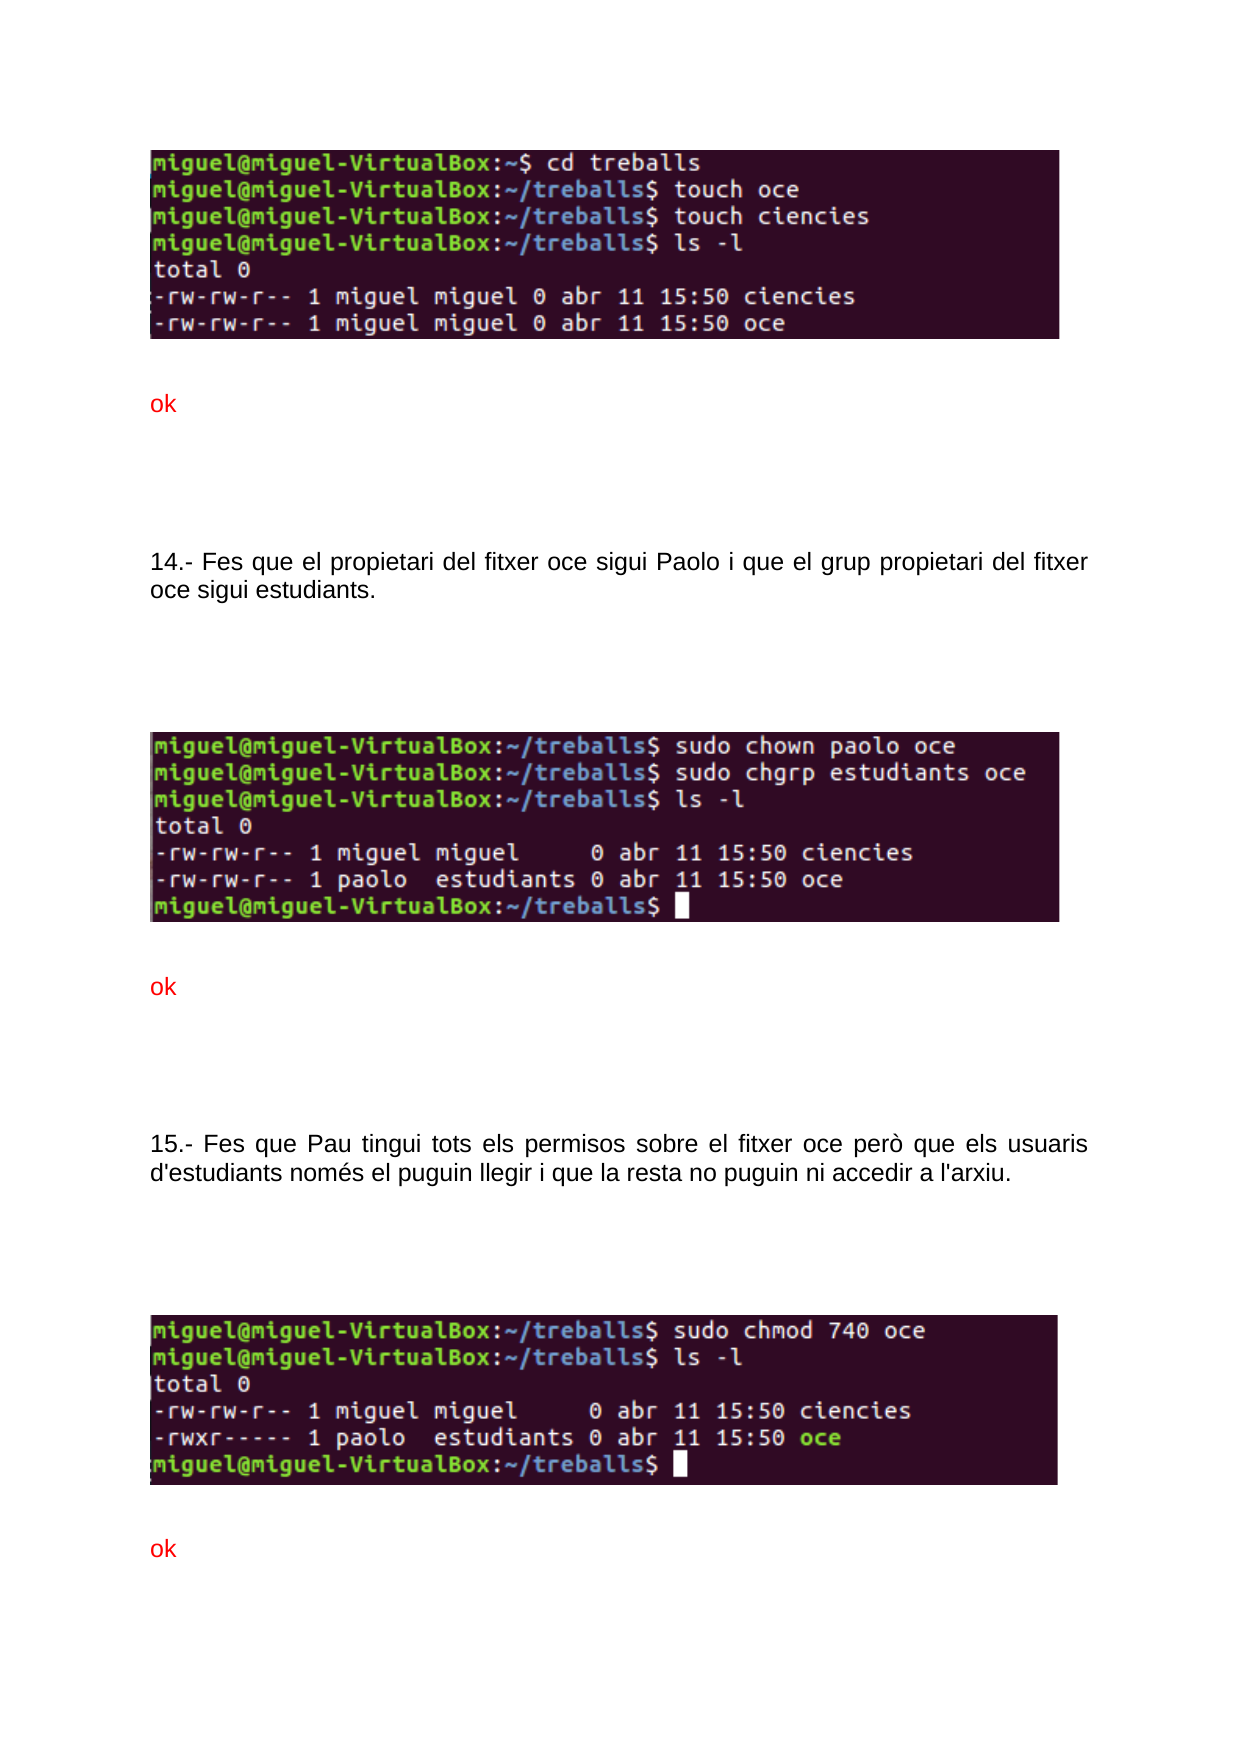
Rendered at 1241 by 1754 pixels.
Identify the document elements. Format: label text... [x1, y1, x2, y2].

text ok [150, 972, 1090, 1001]
text ok [150, 389, 1090, 418]
text 14.- Fes que el propietari del fitxer oce sigui Paolo i que el grup propietari del fitxer oce sigui estudiants. [150, 547, 1090, 604]
text 15.- Fes que Pau tingui tots els permisos sobre el fitxer oce però que els usuaris d'estudiants només el puguin llegir i que la resta no puguin ni accedir a l'arxiu. [150, 1129, 1090, 1187]
text ok [150, 1534, 1090, 1563]
